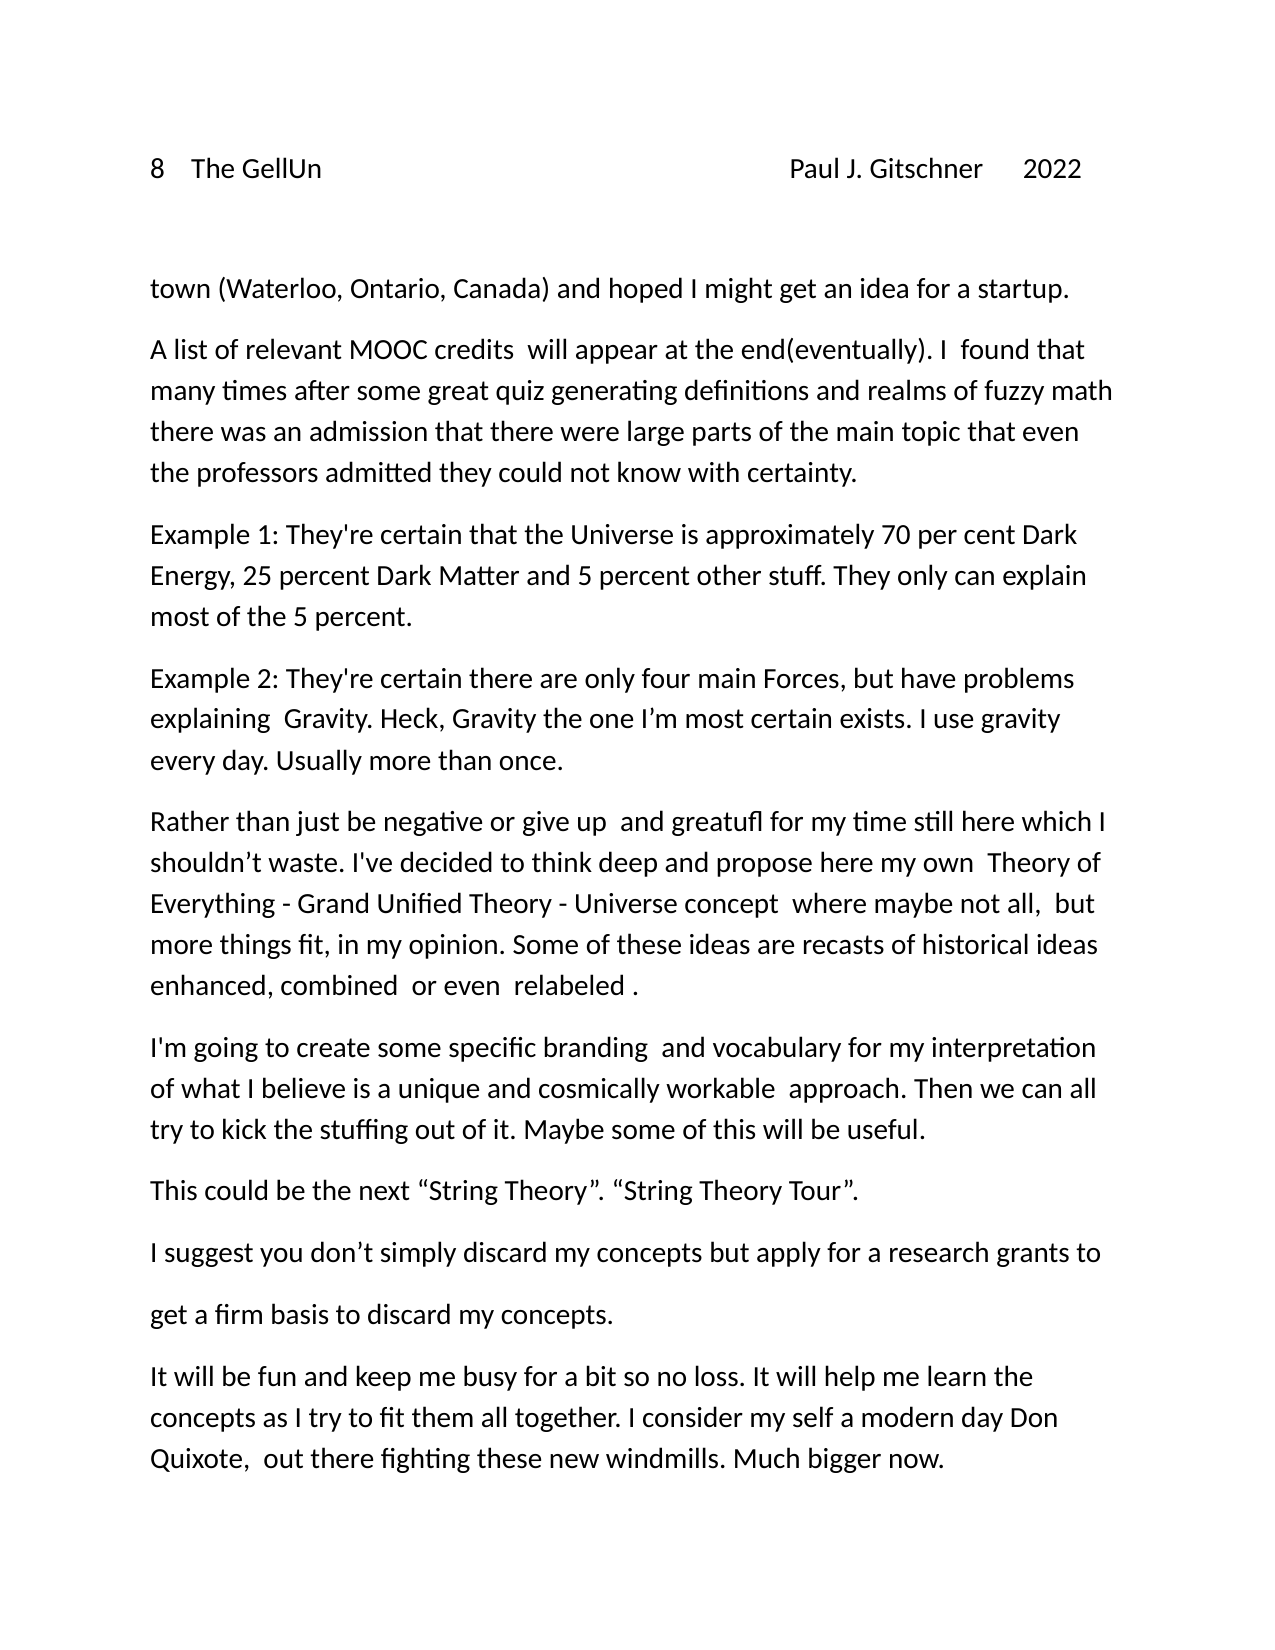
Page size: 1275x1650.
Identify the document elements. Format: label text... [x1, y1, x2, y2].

text Example 2: They're certain there are only four main Forces, but have problems explaining Gravity. Heck, Gravity the one I’m most certain exists. I use gravity every day. Usually more than once. [150, 660, 1125, 777]
text This could be the next “String Theory”. “String Theory Tour”. [150, 1172, 1125, 1208]
text get a firm basis to discard my concepts. [150, 1296, 1125, 1332]
text Example 1: They're certain that the Universe is approximately 70 per cent Dark Energy, 25 percent Dark Matter and 5 percent other stuff. They only can explain most of the 5 percent. [150, 516, 1125, 633]
text I suggest you don’t simply discard my concepts but apply for a research grants to [150, 1234, 1125, 1270]
text town (Waterloo, Ontario, Canada) and hoped I might get an idea for a startup. [150, 270, 1125, 305]
text I'm going to create some specific branding and vocabulary for my interpretation of what I believe is a unique and cosmically workable approach. Then we can all try to kick the stuffing out of it. Maybe some of this will be useful. [150, 1029, 1125, 1146]
text It will be fun and keep me busy for a bit so no loss. It will help me learn the concepts as I try to fit them all together. I consider my self a modern day Don Quixote, out there fighting these new windmills. Much bigger now. [150, 1358, 1125, 1475]
text A list of relevant MOOC credits will appear at the end(eventually). I found that many times after some great quiz generating definitions and realms of fuzzy math there was an admission that there were large parts of the main topic that even the professors admitted they could not know with certainty. [150, 331, 1125, 490]
text Rather than just be negative or give up and greatufl for my time still here which I shouldn’t waste. I've decided to think deep and propose here my own Theory of Everything - Grand Unified Theory - Universe concept where maybe not all, but more things fit, in my opinion. Some of these ideas are recasts of historical ideas enhanced, combined or even relabeled . [150, 803, 1125, 1003]
